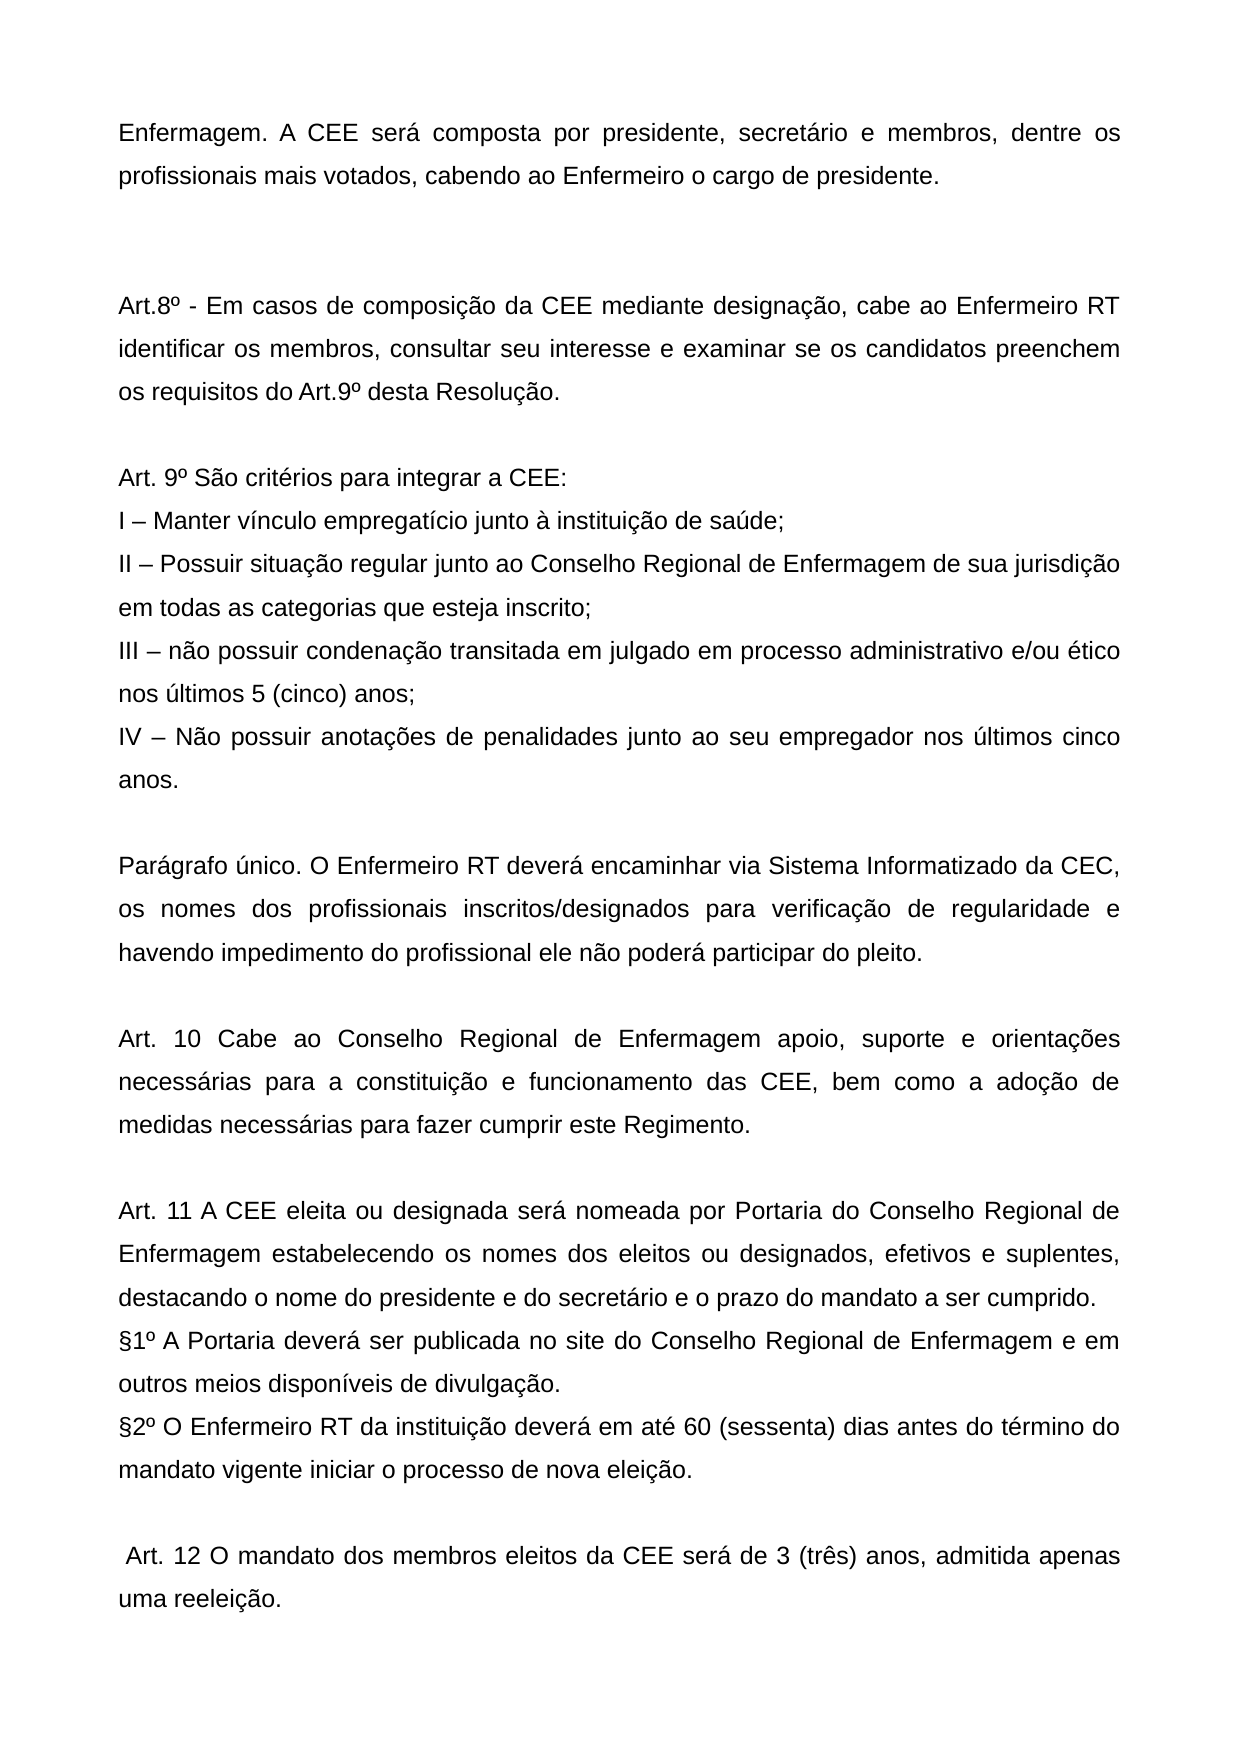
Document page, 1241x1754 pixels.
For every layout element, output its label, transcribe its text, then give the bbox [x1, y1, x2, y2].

text II – Possuir situação regular junto ao Conselho Regional de Enfermagem de sua jurisdição em todas as categorias que esteja inscrito; [118, 549, 1122, 621]
text Art.8º - Em casos de composição da CEE mediante designação, cabe ao Enfermeiro RT identificar os membros, consultar seu interesse e examinar se os candidatos preenchem os requisitos do Art.9º desta Resolução. [118, 291, 1122, 406]
text Art. 10 Cabe ao Conselho Regional de Enfermagem apoio, suporte e orientações necessárias para a constituição e funcionamento das CEE, bem como a adoção de medidas necessárias para fazer cumprir este Regimento. [118, 1024, 1122, 1139]
text I – Manter vínculo empregatício junto à instituição de saúde; [118, 506, 1122, 535]
text Art. 9º São critérios para integrar a CEE: [118, 463, 1122, 492]
text IV – Não possuir anotações de penalidades junto ao seu empregador nos últimos cinco anos. [118, 722, 1122, 794]
text Parágrafo único. O Enfermeiro RT deverá encaminhar via Sistema Informatizado da CEC, os nomes dos profissionais inscritos/designados para verificação de regularidade e havendo impedimento do profissional ele não poderá participar do pleito. [118, 851, 1122, 966]
text III – não possuir condenação transitada em julgado em processo administrativo e/ou ético nos últimos 5 (cinco) anos; [118, 636, 1122, 707]
text Enfermagem. A CEE será composta por presidente, secretário e membros, dentre os profissionais mais votados, cabendo ao Enfermeiro o cargo de presidente. [118, 118, 1122, 190]
text §1º A Portaria deverá ser publicada no site do Conselho Regional de Enfermagem e em outros meios disponíveis de divulgação. [118, 1326, 1122, 1397]
text Art. 12 O mandato dos membros eleitos da CEE será de 3 (três) anos, admitida apenas uma reeleição. [118, 1541, 1122, 1613]
text §2º O Enfermeiro RT da instituição deverá em até 60 (sessenta) dias antes do término do mandato vigente iniciar o processo de nova eleição. [118, 1412, 1122, 1484]
text Art. 11 A CEE eleita ou designada será nomeada por Portaria do Conselho Regional de Enfermagem estabelecendo os nomes dos eleitos ou designados, efetivos e suplentes, destacando o nome do presidente e do secretário e o prazo do mandato a ser cumprido. [118, 1196, 1122, 1311]
